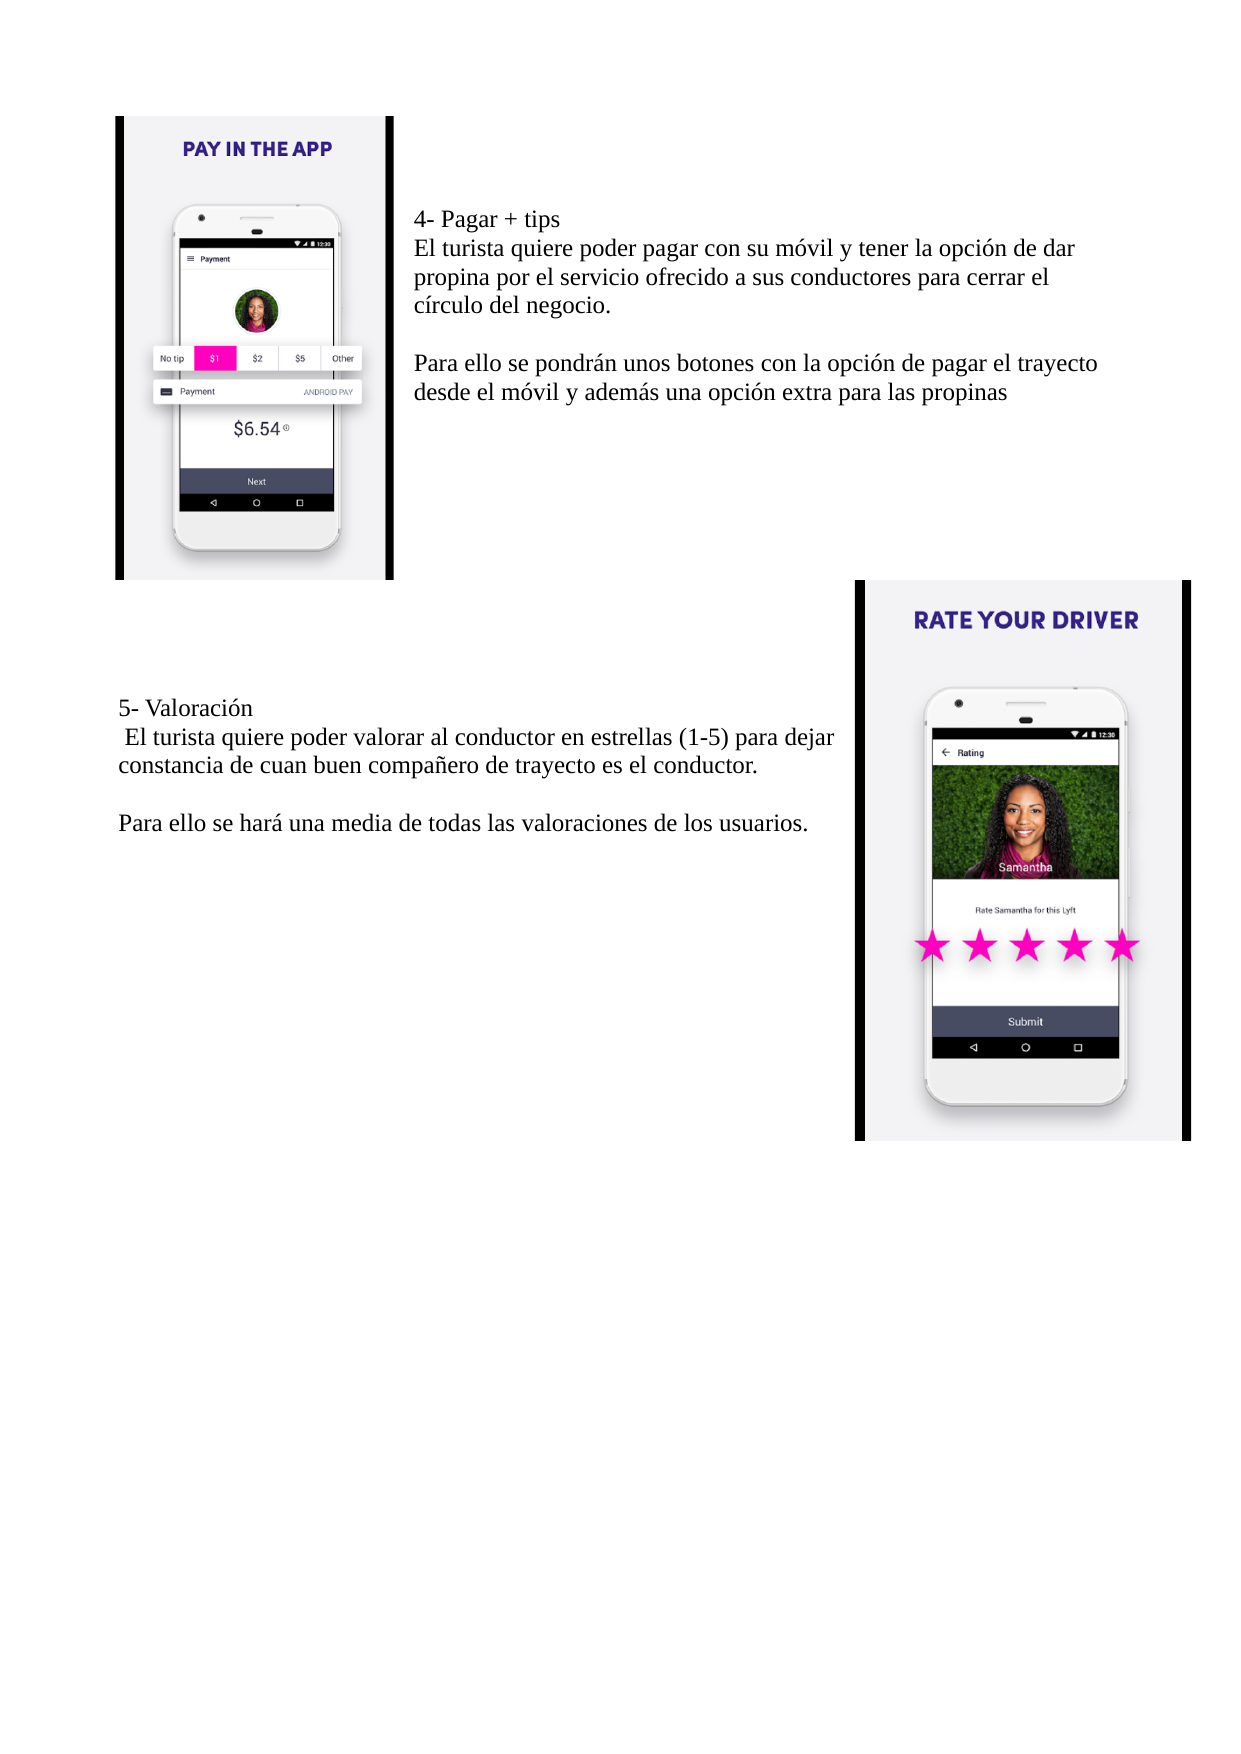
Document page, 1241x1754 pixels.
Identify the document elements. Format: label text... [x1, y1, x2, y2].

picture [854, 580, 1192, 1141]
text Para ello se hará una media de todas las valoraciones de los usuarios. [118, 808, 854, 837]
picture [115, 116, 394, 580]
text 5- Valoración [118, 693, 854, 722]
text El turista quiere poder valorar al conductor en estrellas (1-5) para dejar constancia de cuan buen compañero de trayecto es el conductor. [118, 722, 854, 779]
text El turista quiere poder pagar con su móvil y tener la opción de dar propina por el servicio ofrecido a sus conductores para cerrar el círculo del negocio. [394, 233, 1122, 319]
text 4- Pagar + tips [394, 204, 1122, 233]
text Para ello se pondrán unos botones con la opción de pagar el trayecto desde el móvil y además una opción extra para las propinas [394, 348, 1122, 406]
